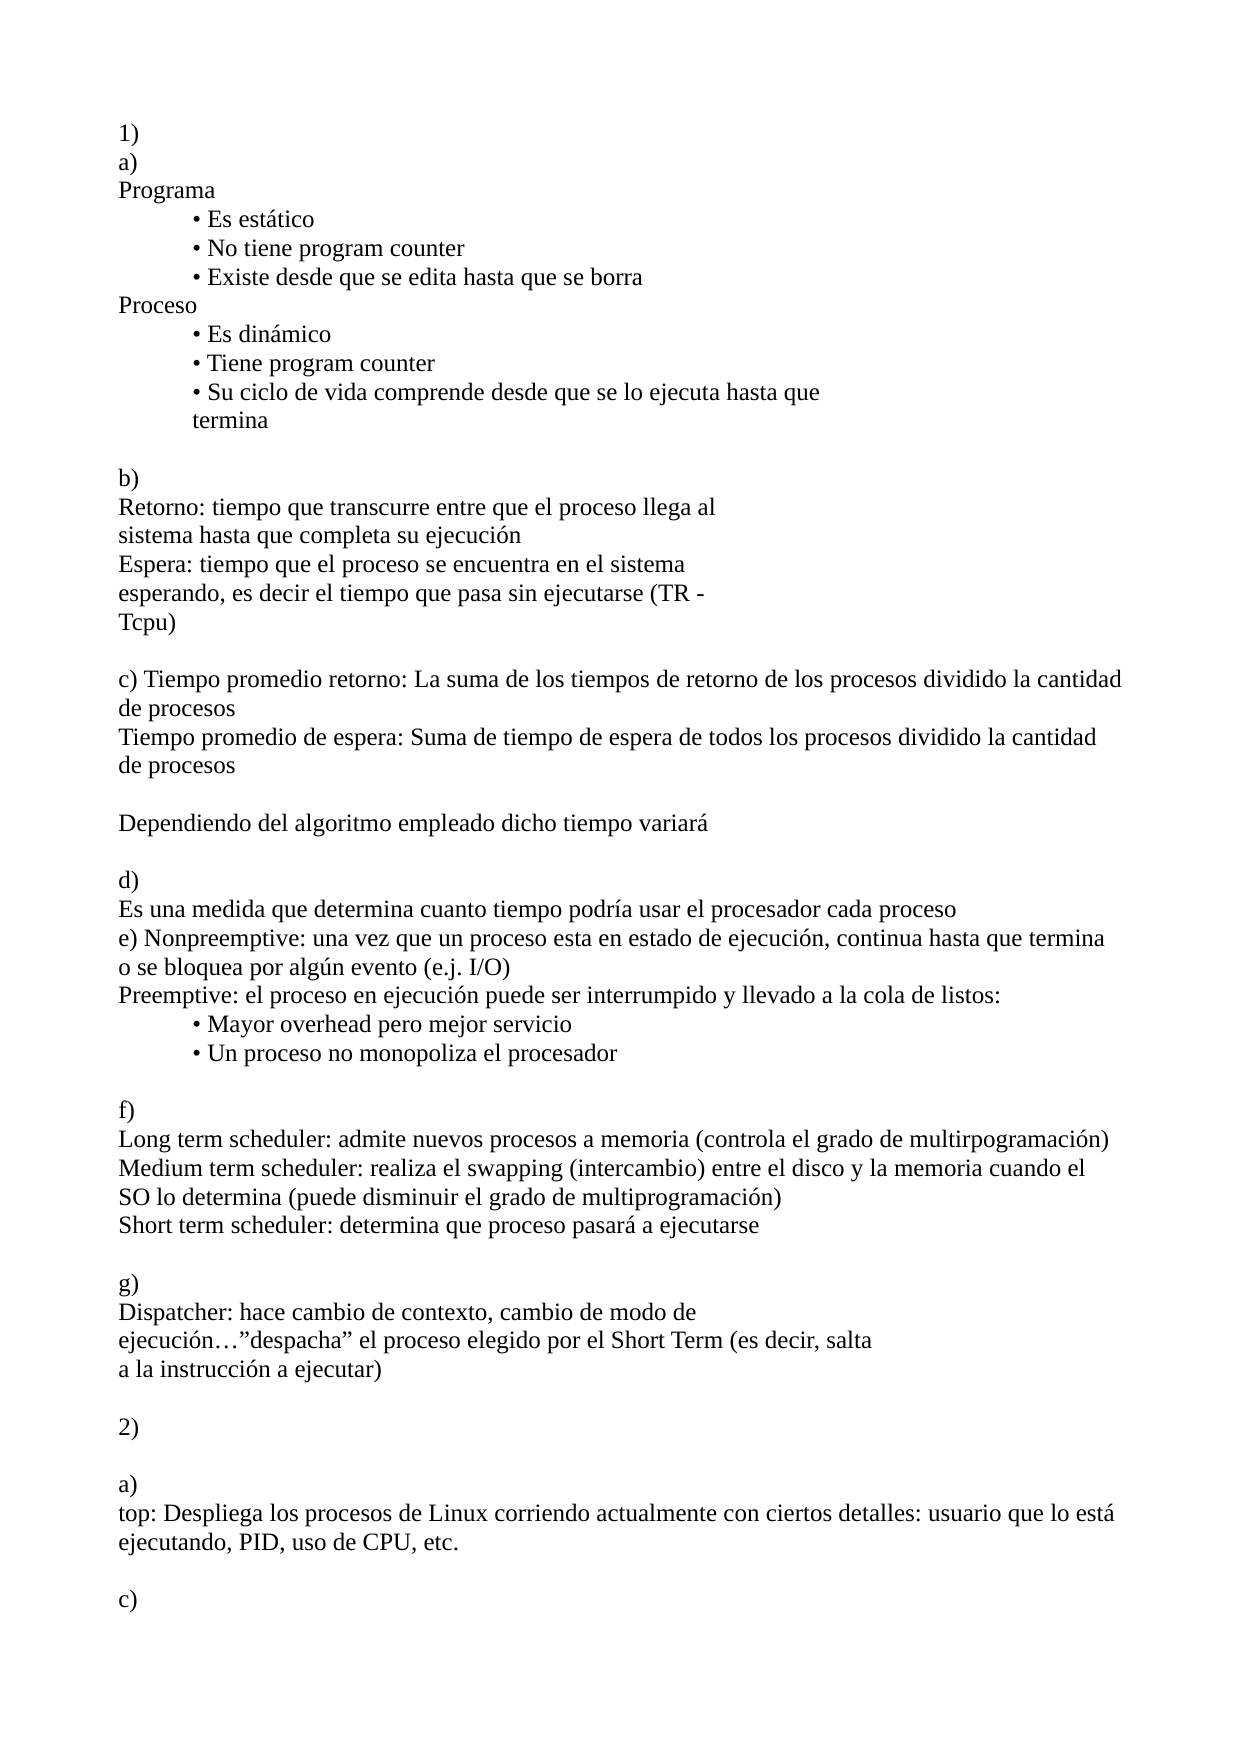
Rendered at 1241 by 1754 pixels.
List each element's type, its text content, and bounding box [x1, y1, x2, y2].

text • Mayor overhead pero mejor servicio [118, 1009, 1122, 1038]
text Dependiendo del algoritmo empleado dicho tiempo variará [118, 808, 1122, 837]
text g) [118, 1268, 1122, 1297]
text Preemptive: el proceso en ejecución puede ser interrumpido y llevado a la cola de listos: [118, 981, 1122, 1009]
text top: Despliega los procesos de Linux corriendo actualmente con ciertos detalles: usuario que lo está ejecutando, PID, uso de CPU, etc. [118, 1498, 1122, 1556]
text • Es dinámico [118, 319, 1122, 348]
text Short term scheduler: determina que proceso pasará a ejecutarse [118, 1211, 1122, 1239]
text Dispatcher: hace cambio de contexto, cambio de modo de [118, 1297, 1122, 1326]
text d) [118, 866, 1122, 894]
text Proceso [118, 291, 1122, 319]
text e) Nonpreemptive: una vez que un proceso esta en estado de ejecución, continua hasta que termina o se bloquea por algún evento (e.j. I/O) [118, 923, 1122, 981]
text termina [118, 406, 1122, 434]
text a) [118, 147, 1122, 176]
text Medium term scheduler: realiza el swapping (intercambio) entre el disco y la memoria cuando el SO lo determina (puede disminuir el grado de multiprogramación) [118, 1153, 1122, 1211]
text Espera: tiempo que el proceso se encuentra en el sistema [118, 549, 1122, 578]
text sistema hasta que completa su ejecución [118, 521, 1122, 549]
text c) Tiempo promedio retorno: La suma de los tiempos de retorno de los procesos dividido la cantidad de procesos [118, 664, 1122, 722]
text esperando, es decir el tiempo que pasa sin ejecutarse (TR - [118, 578, 1122, 607]
text • Su ciclo de vida comprende desde que se lo ejecuta hasta que [118, 377, 1122, 406]
text f) [118, 1096, 1122, 1124]
text • Es estático [118, 204, 1122, 233]
text b) [118, 463, 1122, 492]
text Tiempo promedio de espera: Suma de tiempo de espera de todos los procesos dividido la cantidad de procesos [118, 722, 1122, 779]
text • Tiene program counter [118, 348, 1122, 377]
text ejecución…ˮdespachaˮ el proceso elegido por el Short Term (es decir, salta [118, 1326, 1122, 1354]
text Programa [118, 176, 1122, 204]
text a) [118, 1469, 1122, 1498]
text Retorno: tiempo que transcurre entre que el proceso llega al [118, 492, 1122, 521]
text • Un proceso no monopoliza el procesador [118, 1038, 1122, 1067]
text c) [118, 1584, 1122, 1613]
text • No tiene program counter [118, 233, 1122, 262]
text Long term scheduler: admite nuevos procesos a memoria (controla el grado de multirpogramación) [118, 1124, 1122, 1153]
text Es una medida que determina cuanto tiempo podría usar el procesador cada proceso [118, 894, 1122, 923]
text 2) [118, 1412, 1122, 1441]
text Tcpu) [118, 607, 1122, 636]
text • Existe desde que se edita hasta que se borra [118, 262, 1122, 291]
text a la instrucción a ejecutar) [118, 1354, 1122, 1383]
text 1) [118, 118, 1122, 147]
